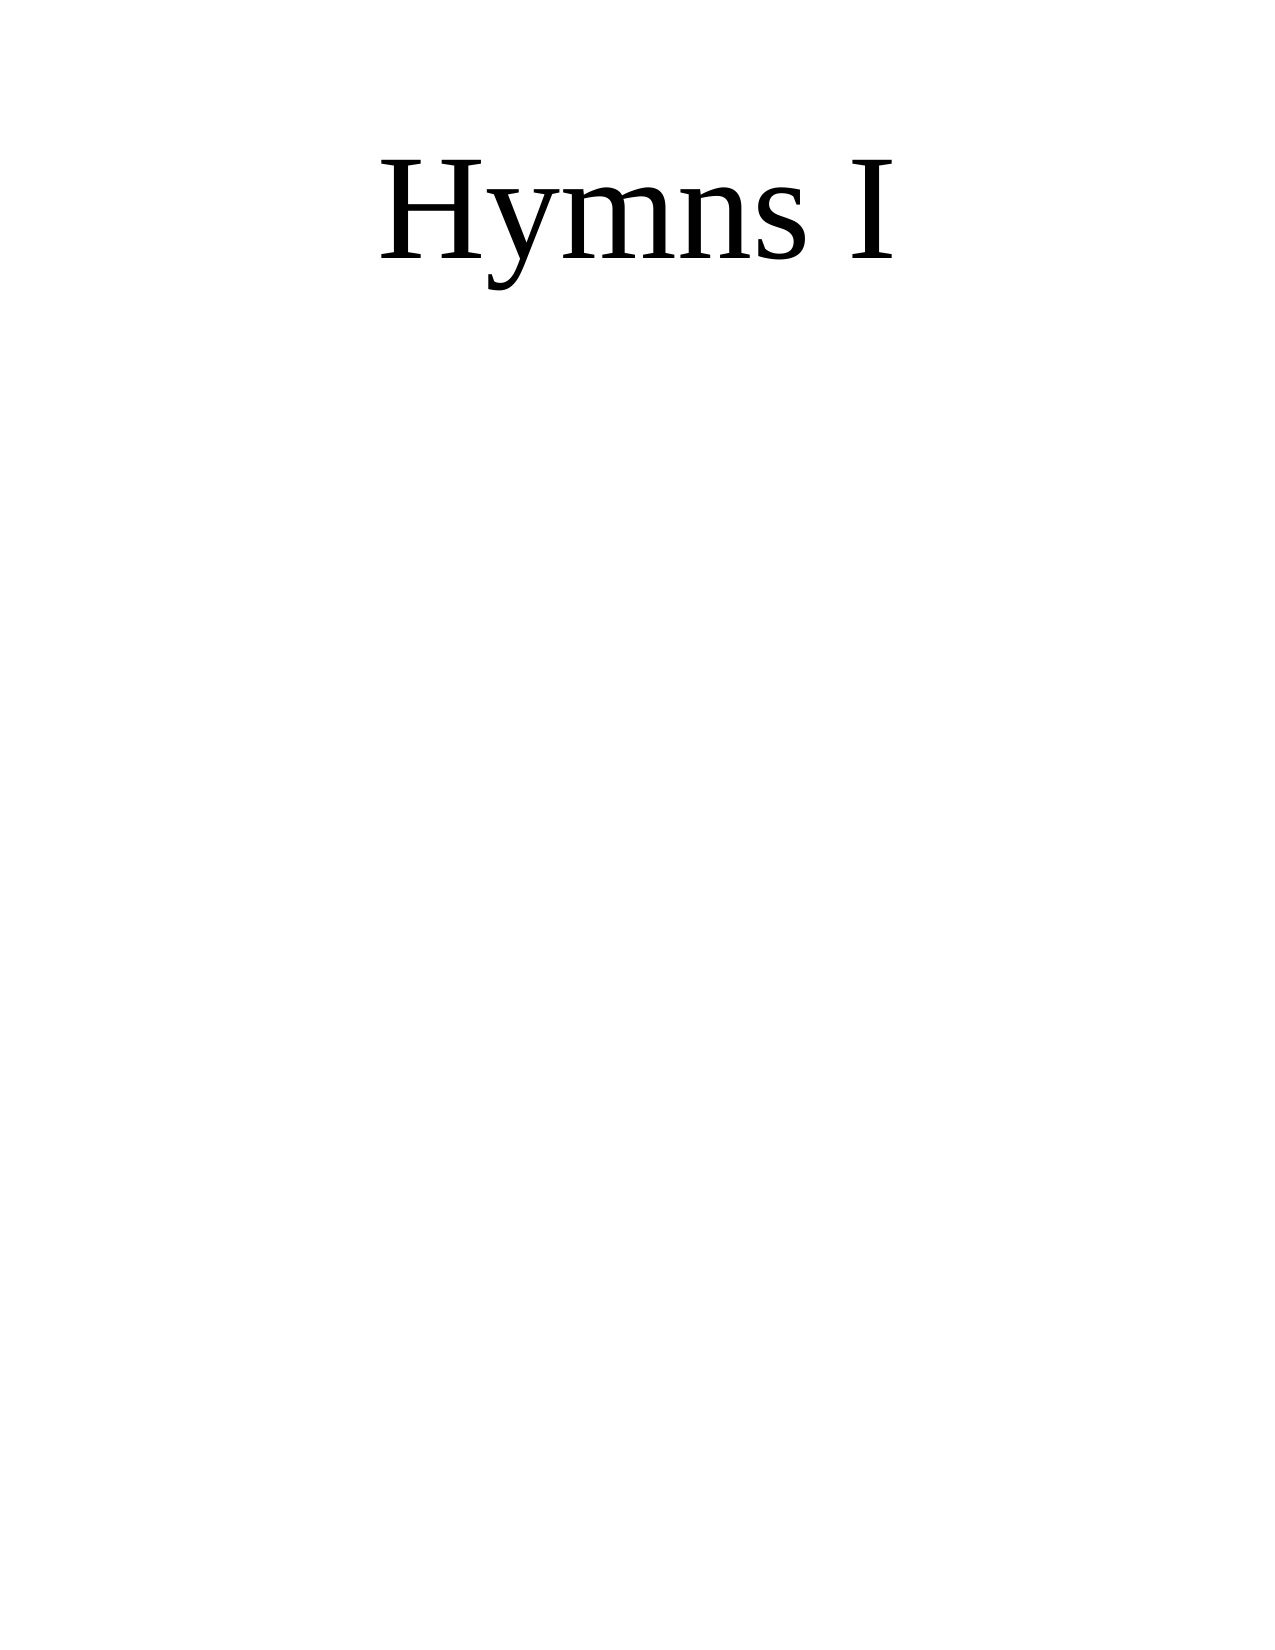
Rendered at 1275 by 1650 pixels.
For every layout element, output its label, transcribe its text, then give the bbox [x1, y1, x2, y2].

text Hymns I [118, 118, 1157, 291]
